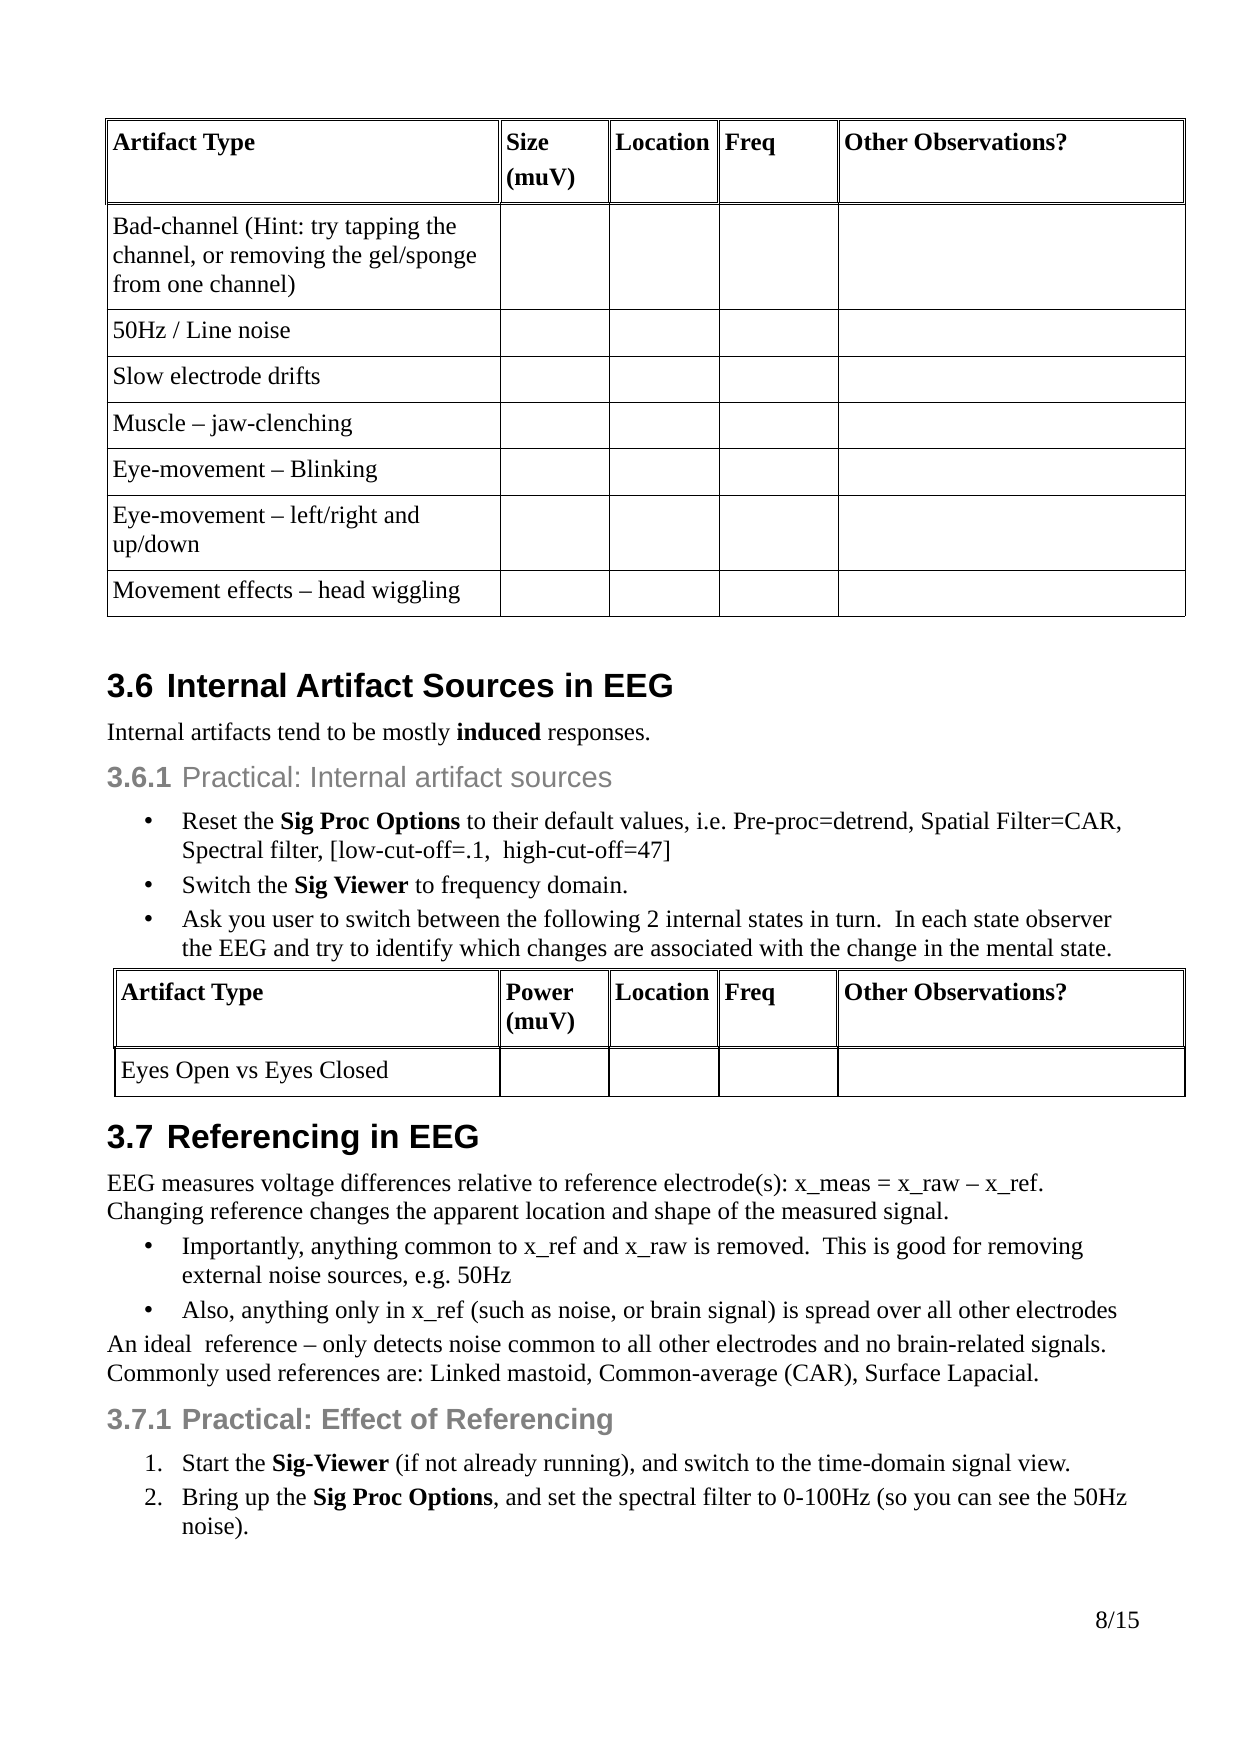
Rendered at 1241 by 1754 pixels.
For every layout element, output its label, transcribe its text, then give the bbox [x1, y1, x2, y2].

text An ideal reference – only detects noise common to all other electrodes and no brain-related signals. Commonly used references are: Linked mastoid, Common-average (CAR), Surface Lapacial. [107, 1329, 1139, 1387]
table_cell Movement effects – head wiggling [108, 571, 500, 616]
table_cell [610, 310, 719, 356]
table_header Artifact Type [117, 971, 498, 1046]
table_header Other Observations? [840, 121, 1183, 202]
table_header Freq [720, 971, 836, 1046]
table_cell [501, 310, 609, 356]
list Importantly, anything common to x_ref and x_raw is removed. This is good for removing external noise sources, e.g. 50Hz [144, 1231, 1139, 1289]
table_cell Eye-movement – Blinking [108, 449, 500, 494]
table_cell [720, 205, 838, 309]
table_cell [501, 403, 609, 448]
table_cell Bad-channel (Hint: try tapping the channel, or removing the gel/sponge from one channel) [108, 205, 500, 309]
table_cell Eye-movement – left/right and up/down [108, 496, 500, 570]
table_header Location [611, 121, 717, 202]
table_cell [610, 205, 719, 309]
table_cell [839, 205, 1185, 309]
list Reset the Sig Proc Options to their default values, i.e. Pre-proc=detrend, Spatial Filter=CAR, Spectral filter, [low-cut-off=.1, high-cut-off=47] [144, 806, 1139, 864]
table_cell [610, 496, 719, 570]
table_cell [610, 403, 719, 448]
table_header Size (muV) [502, 121, 608, 202]
table_cell [720, 1049, 837, 1096]
table_cell [839, 571, 1185, 616]
list Bring up the Sig Proc Options, and set the spectral filter to 0-100Hz (so you can see the 50Hz noise). [144, 1482, 1139, 1540]
table_header Power (muV) [501, 971, 608, 1046]
list Ask you user to switch between the following 2 internal states in turn. In each state observer the EEG and try to identify which changes are associated with the change in the mental state. [144, 904, 1139, 962]
subtitle Internal Artifact Sources in EEG [107, 666, 1139, 704]
list Switch the Sig Viewer to frequency domain. [144, 870, 1139, 898]
table_cell [839, 403, 1185, 448]
table_cell [501, 496, 609, 570]
table_cell [501, 205, 609, 309]
table_cell [720, 403, 838, 448]
text Internal artifacts tend to be mostly induced responses. [107, 717, 1139, 746]
table_cell [839, 357, 1185, 402]
table_cell [610, 449, 719, 494]
subtitle Practical: Effect of Referencing [107, 1402, 1139, 1435]
list Start the Sig-Viewer (if not already running), and switch to the time-domain signal view. [144, 1448, 1139, 1476]
table_cell [610, 357, 719, 402]
table_cell [610, 571, 719, 616]
table_cell [720, 357, 838, 402]
subtitle Referencing in EEG [107, 1117, 1139, 1155]
table_header Artifact Type [108, 121, 498, 202]
table_header Location [611, 971, 717, 1046]
table_cell [839, 496, 1185, 570]
table_cell [501, 357, 609, 402]
table_header Other Observations? [839, 971, 1183, 1046]
table_cell [501, 571, 609, 616]
table_cell [501, 1049, 608, 1096]
table_cell [839, 449, 1185, 494]
table_cell [839, 1049, 1184, 1096]
text EEG measures voltage differences relative to reference electrode(s): x_meas = x_raw – x_ref. Changing reference changes the apparent location and shape of the measured signal. [107, 1168, 1139, 1225]
table_header Freq [720, 121, 837, 202]
table_cell [720, 496, 838, 570]
table_cell Muscle – jaw-clenching [108, 403, 500, 448]
table_cell Slow electrode drifts [108, 357, 500, 402]
table_cell [720, 310, 838, 356]
table_cell Eyes Open vs Eyes Closed [116, 1049, 499, 1096]
list Also, anything only in x_ref (such as noise, or brain signal) is spread over all other electrodes [144, 1295, 1139, 1323]
subtitle Practical: Internal artifact sources [107, 760, 1139, 794]
table_cell 50Hz / Line noise [108, 310, 500, 356]
table_cell [610, 1049, 718, 1096]
table_cell [501, 449, 609, 494]
table_cell [720, 571, 838, 616]
table_cell [720, 449, 838, 494]
table_cell [839, 310, 1185, 356]
